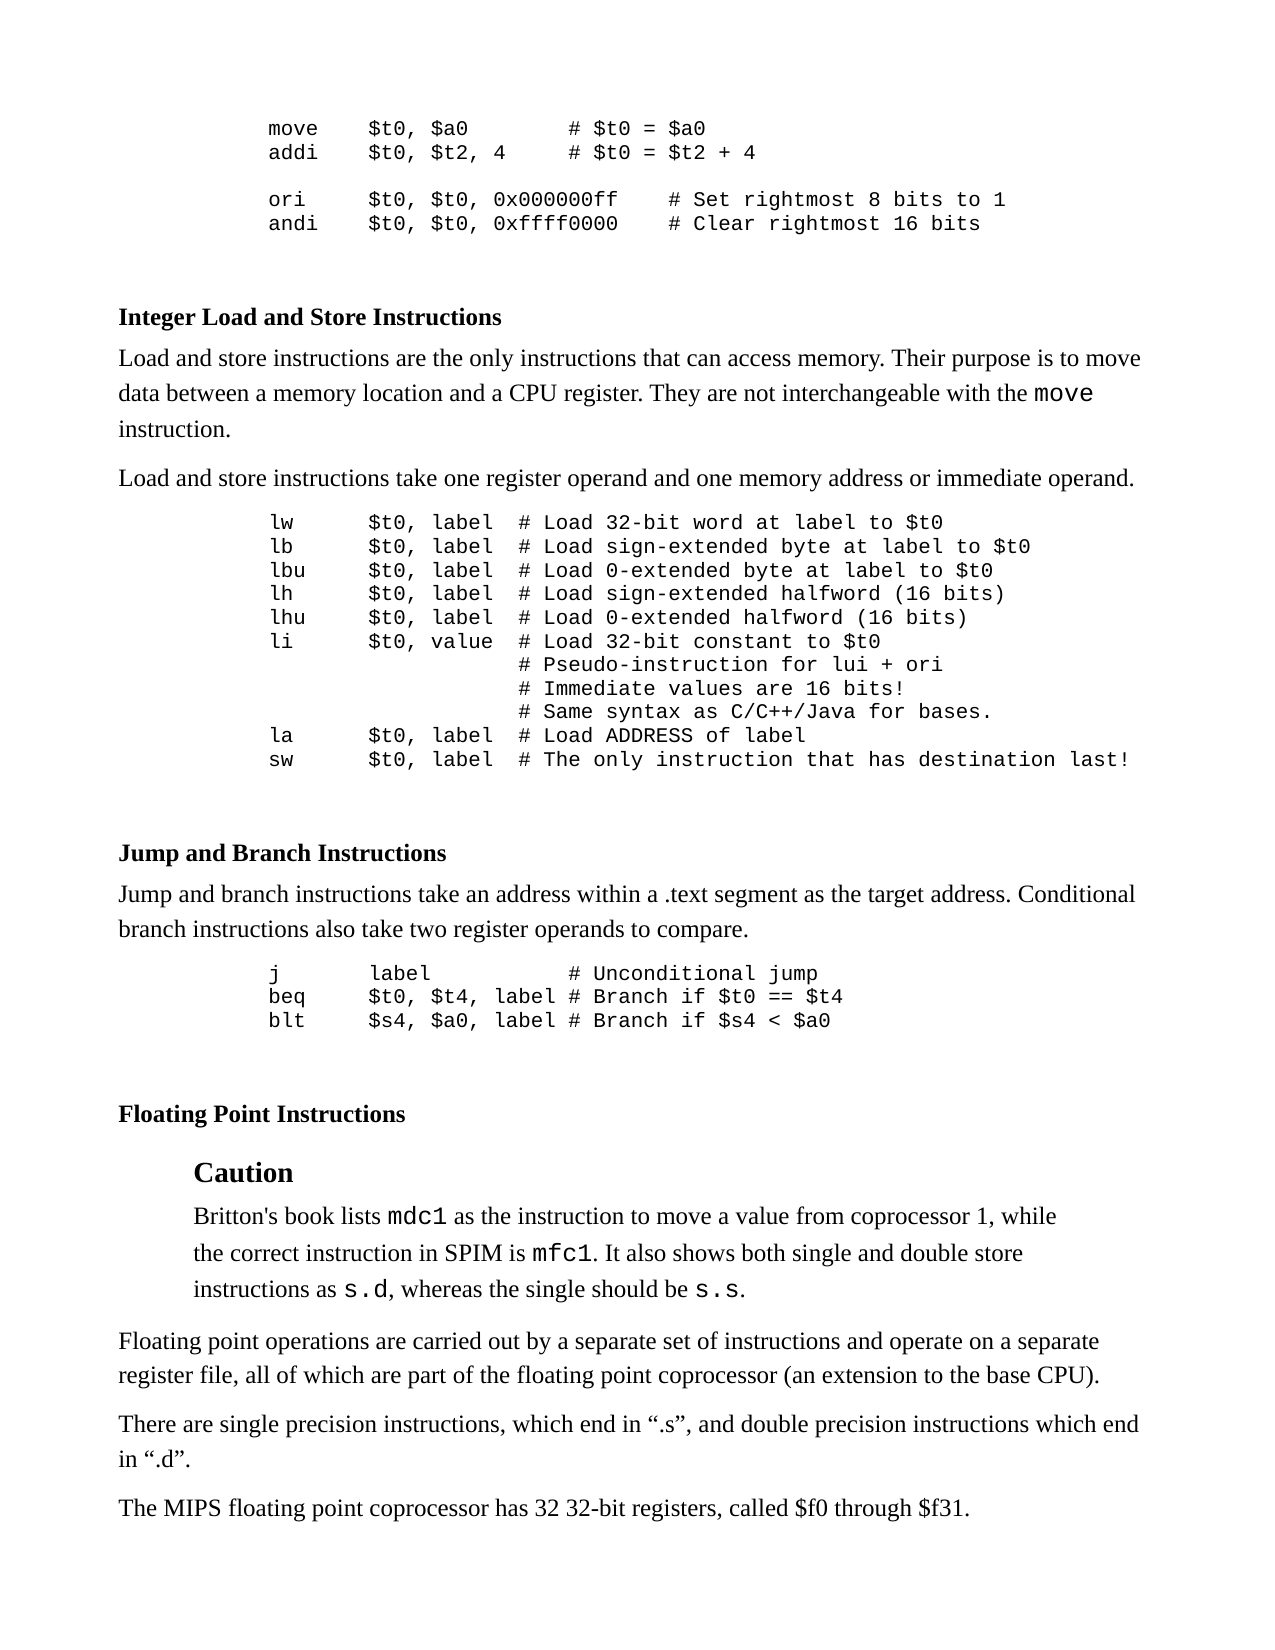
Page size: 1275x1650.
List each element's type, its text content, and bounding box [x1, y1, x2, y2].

text # Same syntax as C/C++/Java for bases. [118, 702, 1157, 725]
text # Pseudo-instruction for lui + ori [118, 654, 1157, 678]
text blt $s4, $a0, label # Branch if $s4 < $a0 [118, 1010, 1157, 1034]
text Load and store instructions are the only instructions that can access memory. Their purpose is to move data between a memory location and a CPU register. They are not interchangeable with the move instruction. [118, 343, 1157, 443]
text Britton's book lists mdc1 as the instruction to move a value from coprocessor 1, while the correct instruction in SPIM is mfc1. It also shows both single and double store instructions as s.d, whereas the single should be s.s. [193, 1201, 1082, 1305]
text move $t0, $a0 # $t0 = $a0 [118, 118, 1157, 142]
text Jump and branch instructions take an address within a .text segment as the target address. Conditional branch instructions also take two register operands to compare. [118, 879, 1157, 943]
subtitle Caution [193, 1155, 1082, 1189]
text beq $t0, $t4, label # Branch if $t0 == $t4 [118, 987, 1157, 1010]
text andi $t0, $t0, 0xffff0000 # Clear rightmost 16 bits [118, 213, 1157, 236]
text li $t0, value # Load 32-bit constant to $t0 [118, 631, 1157, 654]
text lh $t0, label # Load sign-extended halfword (16 bits) [118, 583, 1157, 607]
subtitle Integer Load and Store Instructions [118, 302, 1157, 331]
text ori $t0, $t0, 0x000000ff # Set rightmost 8 bits to 1 [118, 189, 1157, 213]
subtitle Jump and Branch Instructions [118, 838, 1157, 867]
text la $t0, label # Load ADDRESS of label [118, 725, 1157, 749]
text Floating point operations are carried out by a separate set of instructions and operate on a separate register file, all of which are part of the floating point coprocessor (an extension to the base CPU). [118, 1326, 1157, 1389]
text sw $t0, label # The only instruction that has destination last! [118, 749, 1157, 772]
text There are single precision instructions, which end in “.s”, and double precision instructions which end in “.d”. [118, 1409, 1157, 1473]
text # Immediate values are 16 bits! [118, 678, 1157, 702]
text lbu $t0, label # Load 0-extended byte at label to $t0 [118, 560, 1157, 583]
text j label # Unconditional jump [118, 963, 1157, 987]
text lb $t0, label # Load sign-extended byte at label to $t0 [118, 536, 1157, 560]
text lhu $t0, label # Load 0-extended halfword (16 bits) [118, 607, 1157, 631]
text The MIPS floating point coprocessor has 32 32-bit registers, called $f0 through $f31. [118, 1493, 1157, 1522]
text lw $t0, label # Load 32-bit word at label to $t0 [118, 512, 1157, 536]
text addi $t0, $t2, 4 # $t0 = $t2 + 4 [118, 142, 1157, 165]
subtitle Floating Point Instructions [118, 1099, 1157, 1128]
text Load and store instructions take one register operand and one memory address or immediate operand. [118, 463, 1157, 492]
